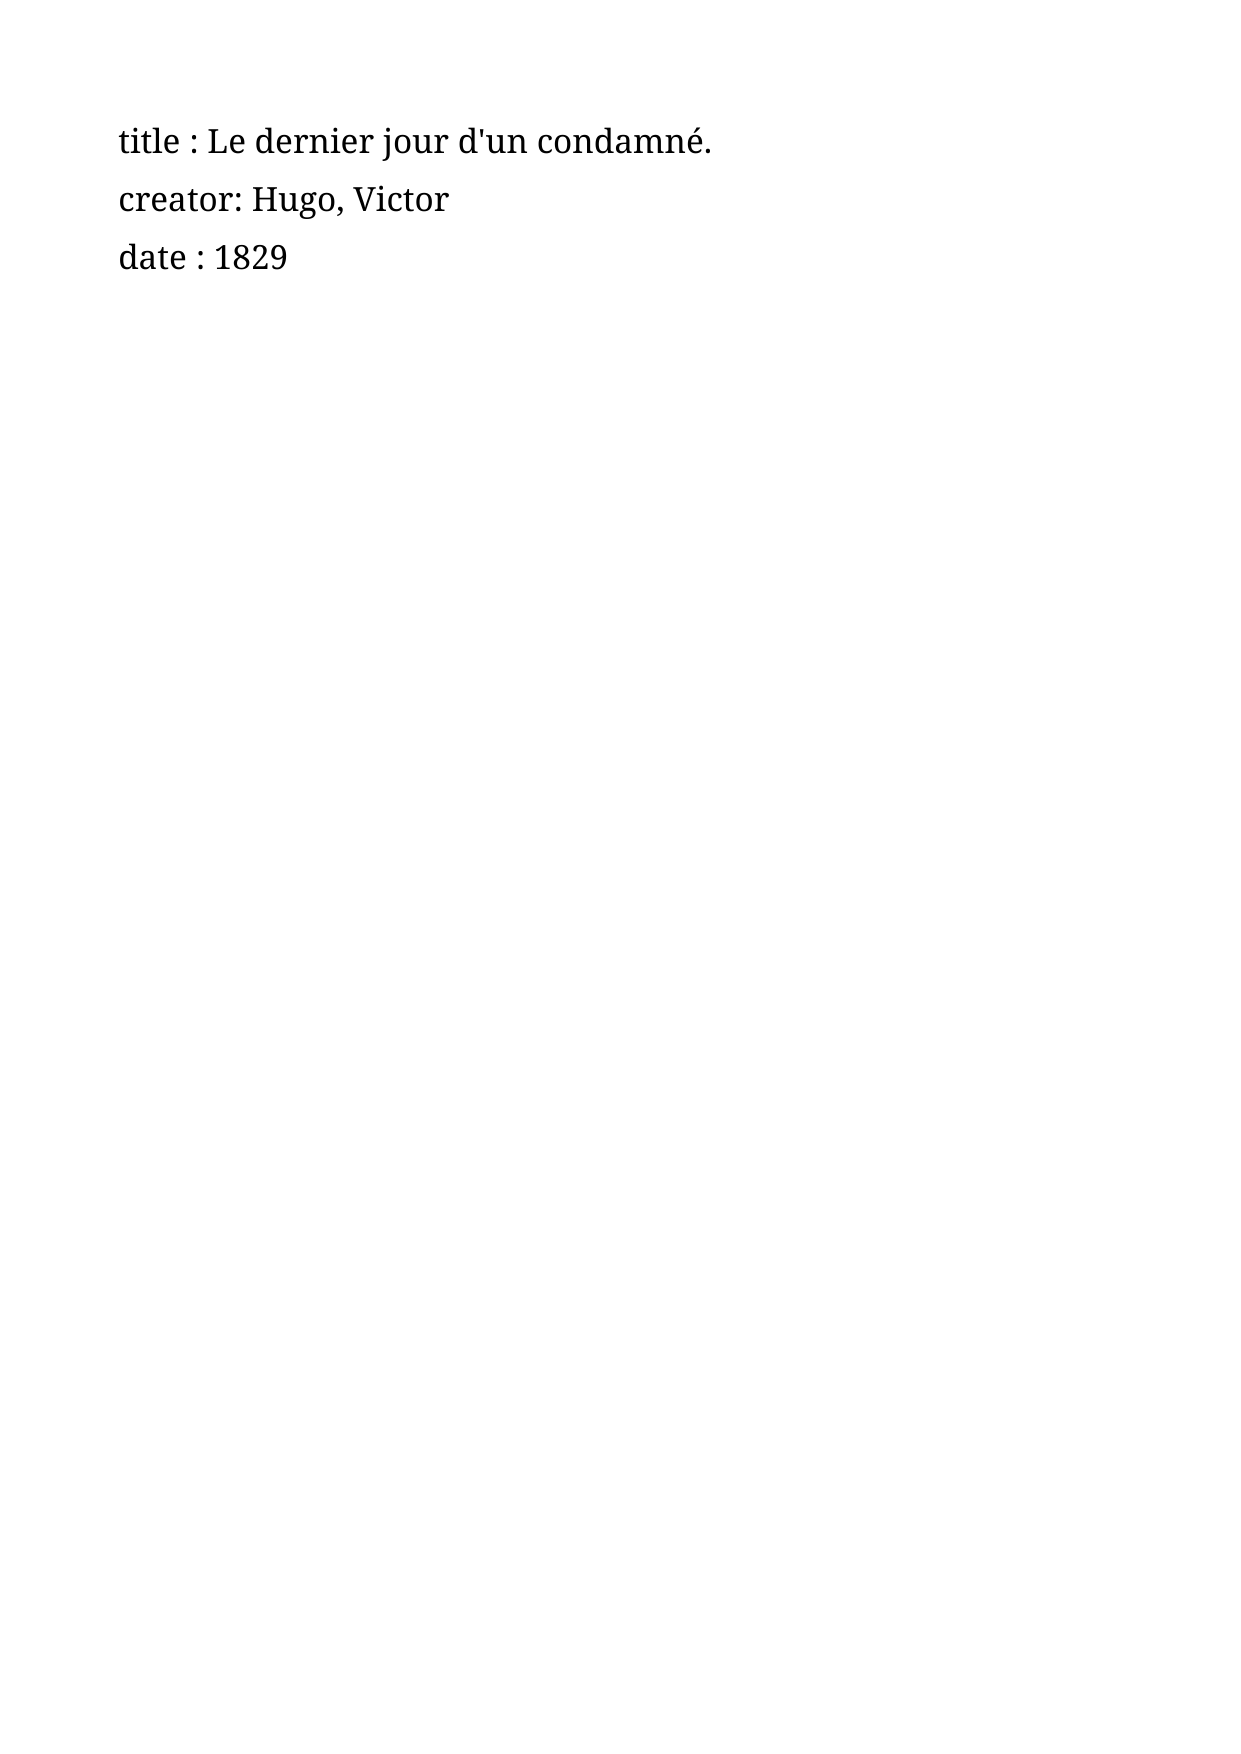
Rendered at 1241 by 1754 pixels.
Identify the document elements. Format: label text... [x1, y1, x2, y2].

text date : 1829 [118, 234, 1122, 279]
text title : Le dernier jour d'un condamné. [118, 118, 1122, 163]
text creator: Hugo, Victor [118, 176, 1122, 221]
